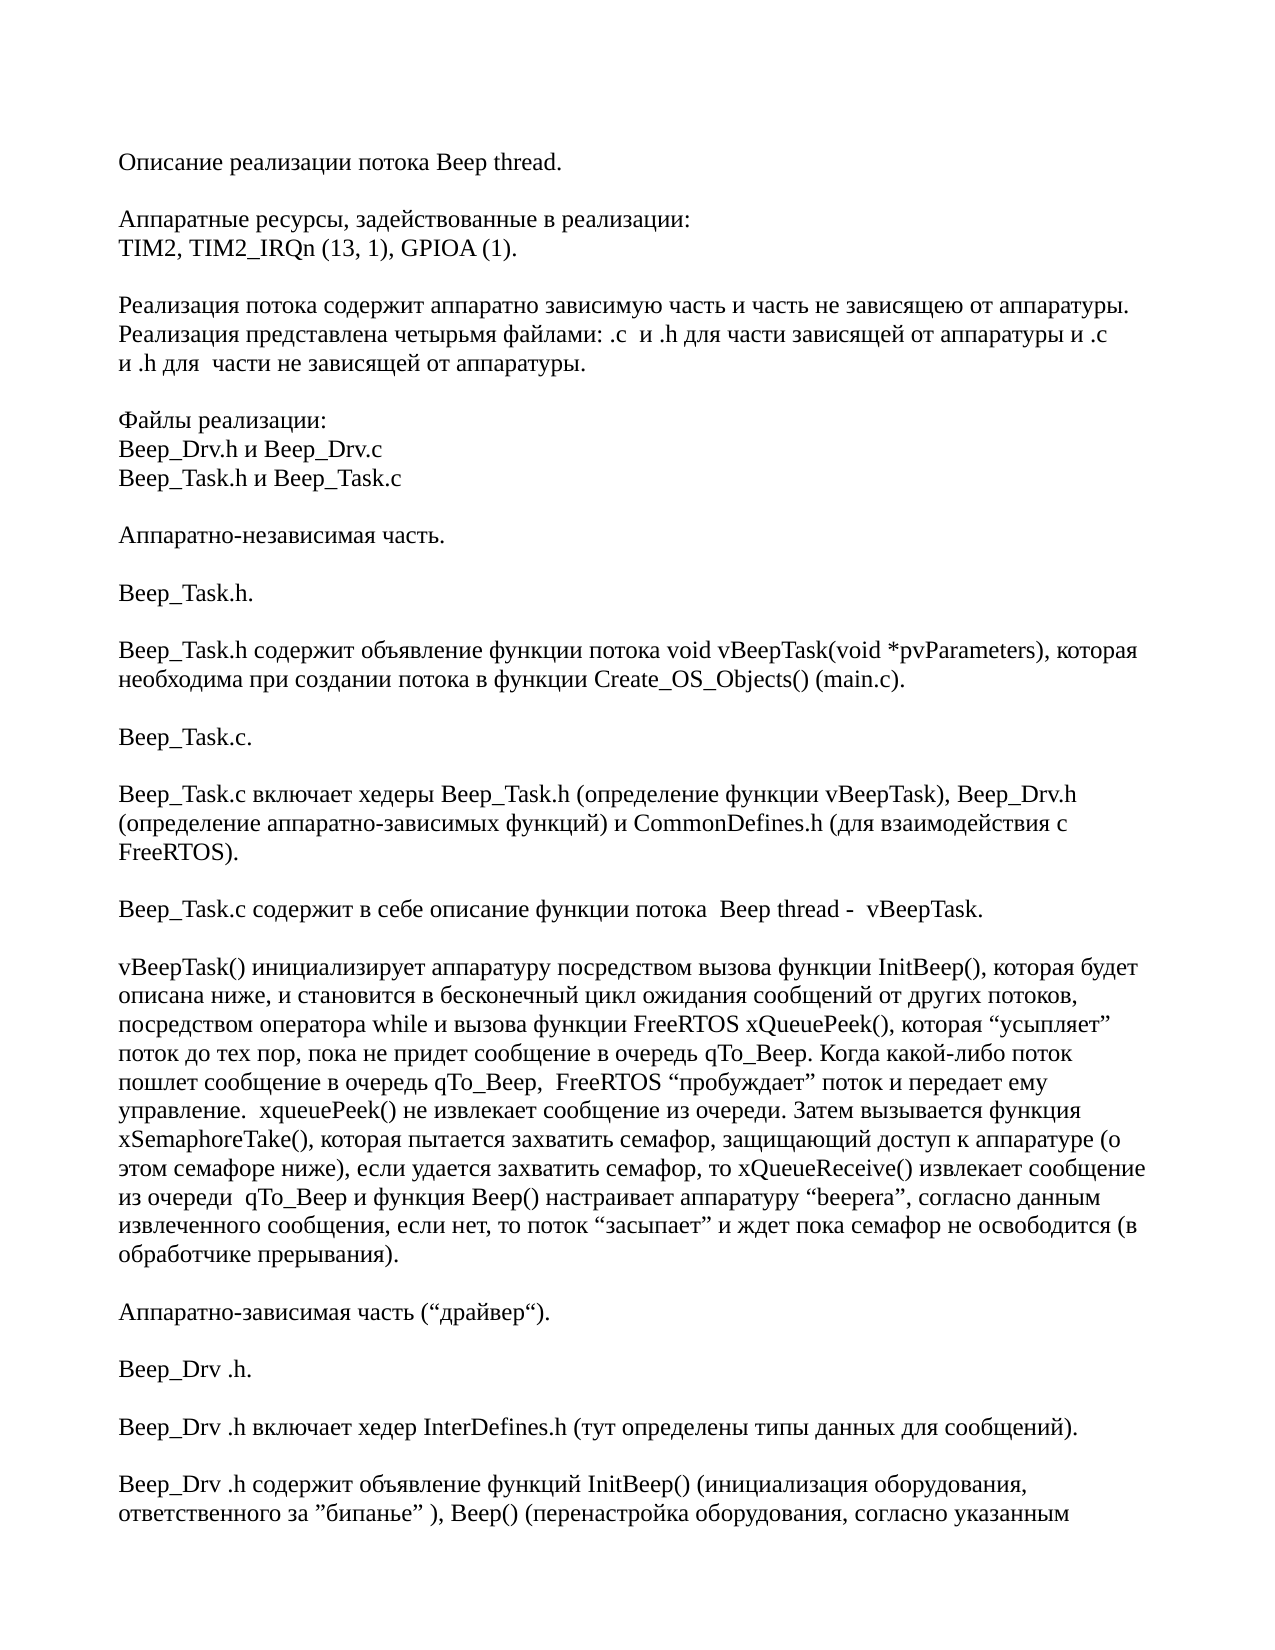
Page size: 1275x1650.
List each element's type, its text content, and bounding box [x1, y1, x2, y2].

text Beep_Drv .h включает хедер InterDefines.h (тут определены типы данных для сообщений). [118, 1412, 1157, 1441]
text Beep_Task.h и Beep_Task.c [118, 463, 1157, 492]
text TIM2, TIM2_IRQn (13, 1), GPIOA (1). [118, 233, 1157, 262]
text Аппаратно-независимая часть. [118, 521, 1157, 549]
text Реализация потока содержит аппаратно зависимую часть и часть не зависящею от аппаратуры. Реализация представлена четырьмя файлами: .c и .h для части зависящей от аппаратуры и .c и .h для части не зависящей от аппаратуры. [118, 291, 1157, 377]
text Beep_Task.h содержит объявление функции потока void vBeepTask(void *pvParameters), которая необходима при создании потока в функции Create_OS_Objects() (main.c). [118, 636, 1157, 693]
text Beep_Task.c. [118, 722, 1157, 751]
text Аппаратные ресурсы, задействованные в реализации: [118, 204, 1157, 233]
text Beep_Drv .h содержит объявление функций InitBeep() (инициализация оборудования, ответственного за ”бипанье” ), Beep() (перенастройка оборудования, согласно указанным [118, 1469, 1157, 1527]
text Файлы реализации: [118, 406, 1157, 434]
text Аппаратно-зависимая часть (“драйвер“). [118, 1297, 1157, 1326]
text Beep_Drv.h и Beep_Drv.c [118, 434, 1157, 463]
text Beep_Drv .h. [118, 1354, 1157, 1383]
text vBeepTask() инициализирует аппаратуру посредством вызова функции InitBeep(), которая будет описана ниже, и становится в бесконечный цикл ожидания сообщений от других потоков, посредством оператора while и вызова функции FreeRTOS xQueuePeek(), которая “усыпляет” поток до тех пор, пока не придет сообщение в очередь qTo_Beep. Когда какой-либо поток пошлет сообщение в очередь qTo_Beep, FreeRTOS “пробуждает” поток и передает ему управление. xqueuePeek() не извлекает сообщение из очереди. Затем вызывается функция xSemaphoreTake(), которая пытается захватить семафор, защищающий доступ к аппаратуре (о этом семафоре ниже), если удается захватить семафор, то xQueueReceive() извлекает сообщение из очереди qTo_Beep и функция Beep() настраивает аппаратуру “beepera”, согласно данным извлеченного сообщения, если нет, то поток “засыпает” и ждет пока семафор не освободится (в обработчике прерывания). [118, 952, 1157, 1268]
text Beep_Task.c содержит в себе описание функции потока Beep thread - vBeepTask. [118, 894, 1157, 923]
text Описание реализации потока Beep thread. [118, 147, 1157, 176]
text Beep_Task.c включает хедеры Beep_Task.h (определение функции vBeepTask), Beep_Drv.h (определение аппаратно-зависимых функций) и CommonDefines.h (для взаимодействия с FreeRTOS). [118, 779, 1157, 866]
text Beep_Task.h. [118, 578, 1157, 607]
